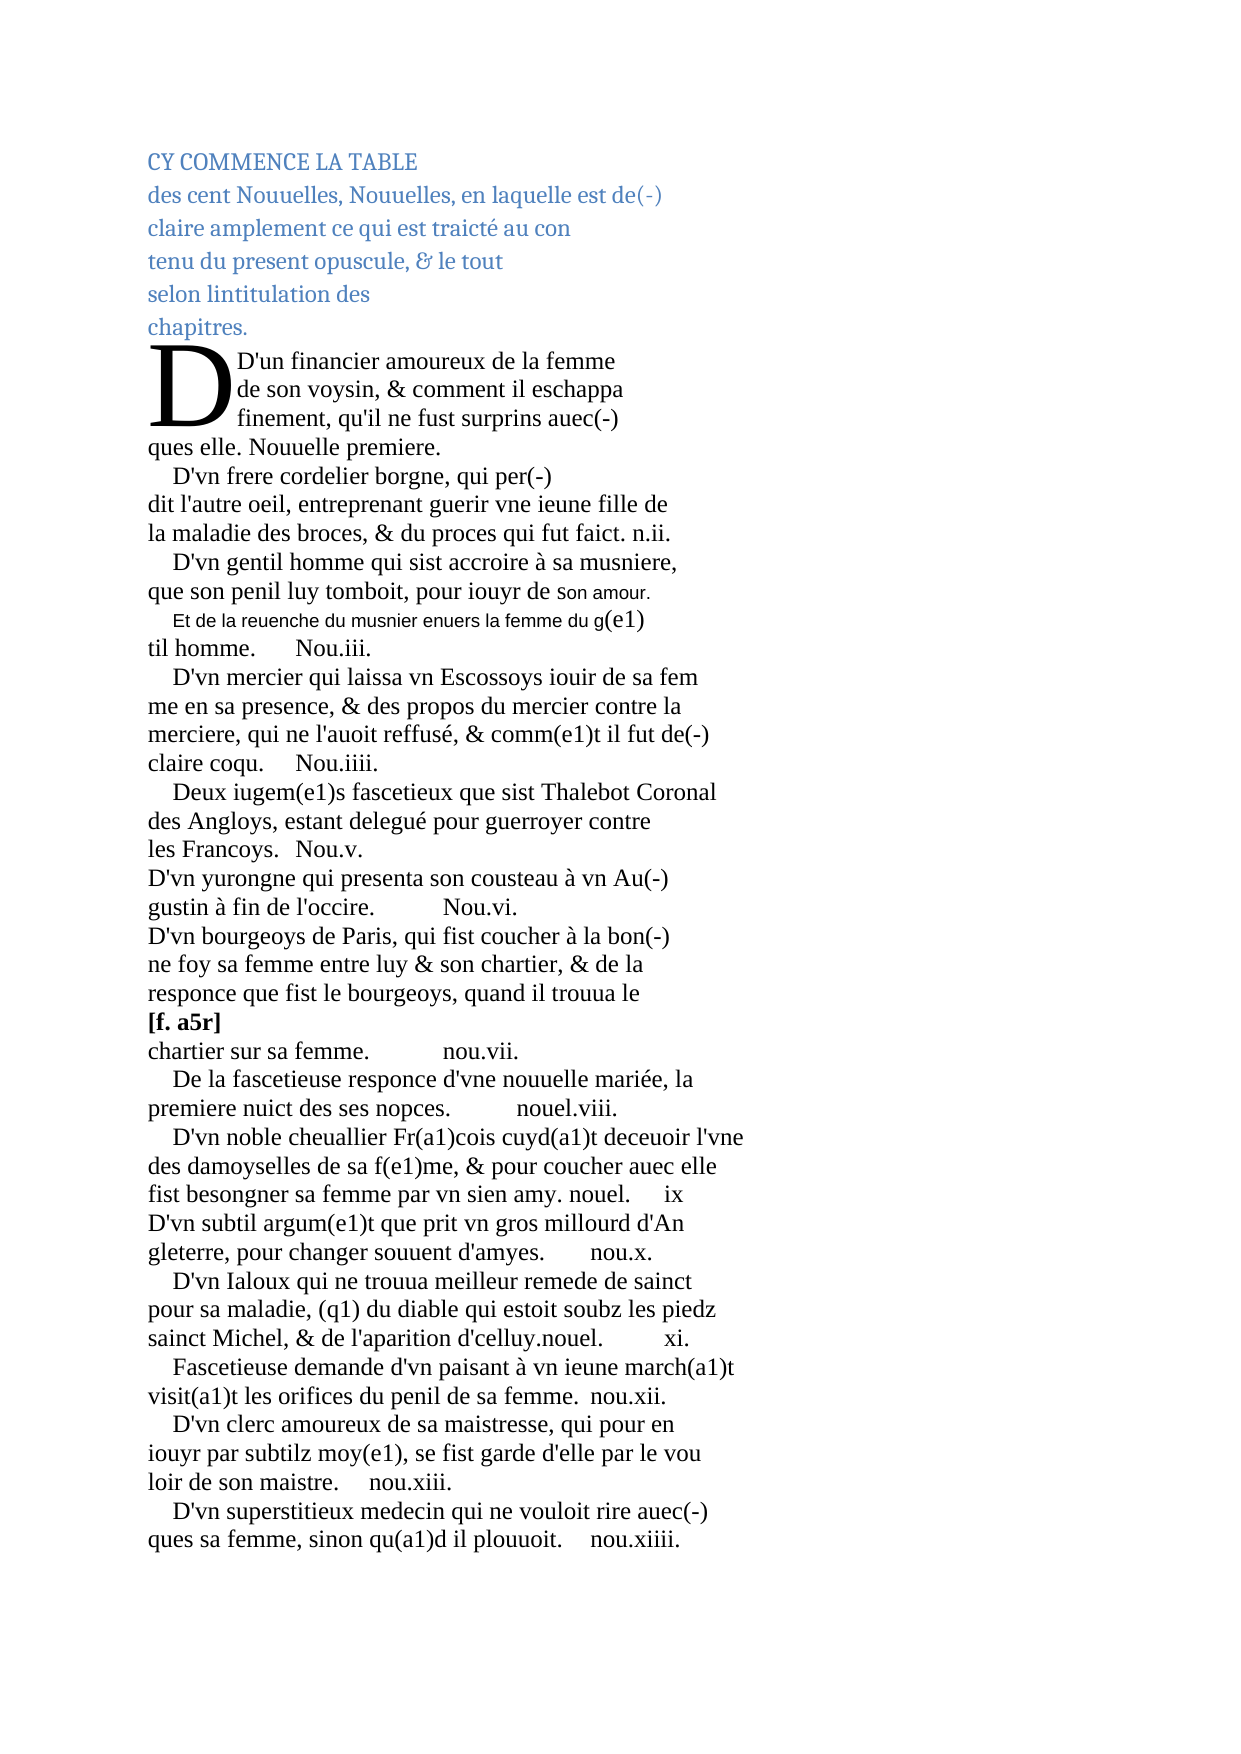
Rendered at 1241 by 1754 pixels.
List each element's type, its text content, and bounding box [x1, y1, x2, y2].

text D'vn noble cheuallier Fr(a1)cois cuyd(a1)t deceuoir l'vne des damoyselles de sa f(e1)me, & pour coucher auec elle fist besongner sa femme par vn sien amy. nouel. ix D'vn subtil argum(e1)t que prit vn gros millourd d'An gleterre, pour changer souuent d'amyes. nou.x. [148, 1122, 1093, 1266]
text D'vn gentil homme qui sist accroire à sa musniere, que son penil luy tomboit, pour iouyr de son amour. [148, 547, 1093, 604]
text D'vn superstitieux medecin qui ne vouloit rire auec(-) ques sa femme, sinon qu(a1)d il plouuoit. nou.xiiii. [148, 1496, 1093, 1553]
text D'vn clerc amoureux de sa maistresse, qui pour en iouyr par subtilz moy(e1), se fist garde d'elle par le vou loir de son maistre. nou.xiii. [148, 1409, 1093, 1496]
text De la fascetieuse responce d'vne nouuelle mariée, la premiere nuict des ses nopces. nouel.viii. [148, 1064, 1093, 1122]
text Et de la reuenche du musnier enuers la femme du g(e1) til homme. Nou.iii. [148, 604, 1093, 662]
text D'vn Ialoux qui ne trouua meilleur remede de sainct pour sa maladie, (q1) du diable qui estoit soubz les piedz sainct Michel, & de l'aparition d'celluy.nouel. xi. [148, 1266, 1093, 1352]
subtitle CY COMMENCE LA TABLE des cent Nouuelles, Nouuelles, en laquelle est de(-) claire amplement ce qui est traicté au con tenu du present opuscule, & le tout selon lintitulation des chapitres. [148, 148, 1093, 341]
text DD'un financier amoureux de la femme de son voysin, & comment il eschappa finement, qu'il ne fust surprins auec(-) ques elle. Nouuelle premiere. [148, 346, 1093, 461]
text Deux iugem(e1)s fascetieux que sist Thalebot Coronal des Angloys, estant delegué pour guerroyer contre les Francoys. Nou.v. D'vn yurongne qui presenta son cousteau à vn Au(-) gustin à fin de l'occire. Nou.vi. D'vn bourgeoys de Paris, qui fist coucher à la bon(-) ne foy sa femme entre luy & son chartier, & de la responce que fist le bourgeoys, quand il trouua le [f. a5r] chartier sur sa femme. nou.vii. [148, 777, 1093, 1064]
text D'vn frere cordelier borgne, qui per(-) dit l'autre oeil, entreprenant guerir vne ieune fille de la maladie des broces, & du proces qui fut faict. n.ii. [148, 461, 1093, 547]
text D'vn mercier qui laissa vn Escossoys iouir de sa fem me en sa presence, & des propos du mercier contre la merciere, qui ne l'auoit reffusé, & comm(e1)t il fut de(-) claire coqu. Nou.iiii. [148, 662, 1093, 777]
text Fascetieuse demande d'vn paisant à vn ieune march(a1)t visit(a1)t les orifices du penil de sa femme. nou.xii. [148, 1352, 1093, 1409]
